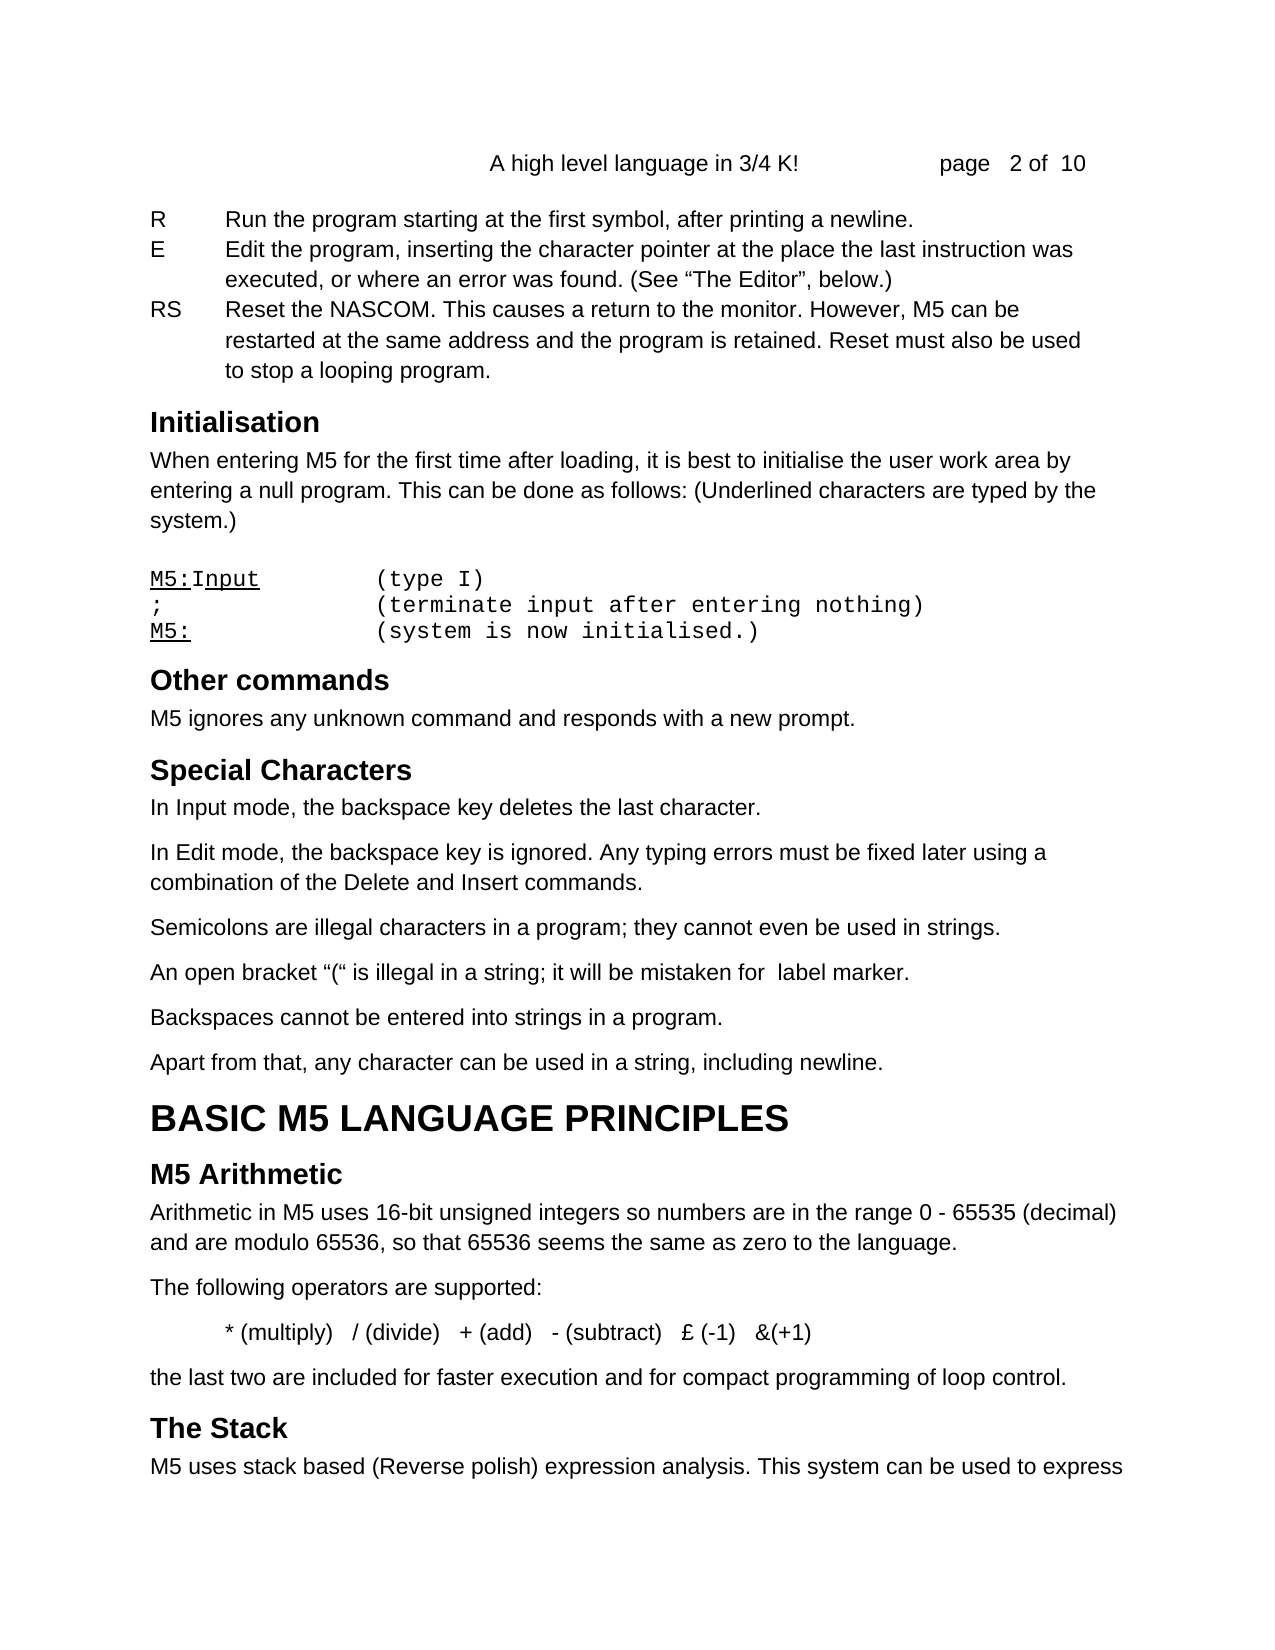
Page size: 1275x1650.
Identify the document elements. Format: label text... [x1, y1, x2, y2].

text M5:Input (type I) [150, 567, 1125, 593]
text M5 ignores any unknown command and responds with a new prompt. [150, 705, 1125, 731]
text the last two are included for faster execution and for compact programming of loop control. [150, 1364, 1125, 1390]
text ; (terminate input after entering nothing) [150, 593, 1125, 619]
text In Edit mode, the backspace key is ignored. Any typing errors must be fixed later using a combination of the Delete and Insert commands. [150, 839, 1125, 896]
subtitle Other commands [150, 663, 1125, 696]
text An open bracket “(“ is illegal in a string; it will be mistaken for label marker. [150, 959, 1125, 985]
text The following operators are supported: [150, 1274, 1125, 1300]
text * (multiply) / (divide) + (add) - (subtract) £ (-1) &(+1) [150, 1319, 1125, 1345]
text When entering M5 for the first time after loading, it is best to initialise the user work area by entering a null program. This can be done as follows: (Underlined characters are typed by the system.) [150, 447, 1125, 533]
text Semicolons are illegal characters in a program; they cannot even be used in strings. [150, 914, 1125, 941]
text M5: (system is now initialised.) [150, 619, 1125, 645]
text R Run the program starting at the first symbol, after printing a newline. [150, 206, 1125, 232]
subtitle BASIC M5 LANGUAGE PRINCIPLES [150, 1096, 1125, 1139]
text Apart from that, any character can be used in a string, including newline. [150, 1048, 1125, 1075]
subtitle Initialisation [150, 405, 1125, 438]
text E Edit the program, inserting the character pointer at the place the last instruction was executed, or where an error was found. (See “The Editor”, below.) [150, 236, 1125, 293]
text Arithmetic in M5 uses 16-bit unsigned integers so numbers are in the range 0 - 65535 (decimal) and are modulo 65536, so that 65536 seems the same as zero to the language. [150, 1199, 1125, 1256]
text Backspaces cannot be entered into strings in a program. [150, 1004, 1125, 1030]
subtitle The Stack [150, 1412, 1125, 1445]
subtitle M5 Arithmetic [150, 1157, 1125, 1191]
subtitle Special Characters [150, 753, 1125, 786]
text In Input mode, the backspace key deletes the last character. [150, 794, 1125, 821]
text RS Reset the NASCOM. This causes a return to the monitor. However, M5 can be restarted at the same address and the program is retained. Reset must also be used [150, 296, 1125, 353]
text to stop a looping program. [150, 357, 1125, 383]
text M5 uses stack based (Reverse polish) expression analysis. This system can be used to express [150, 1453, 1125, 1480]
